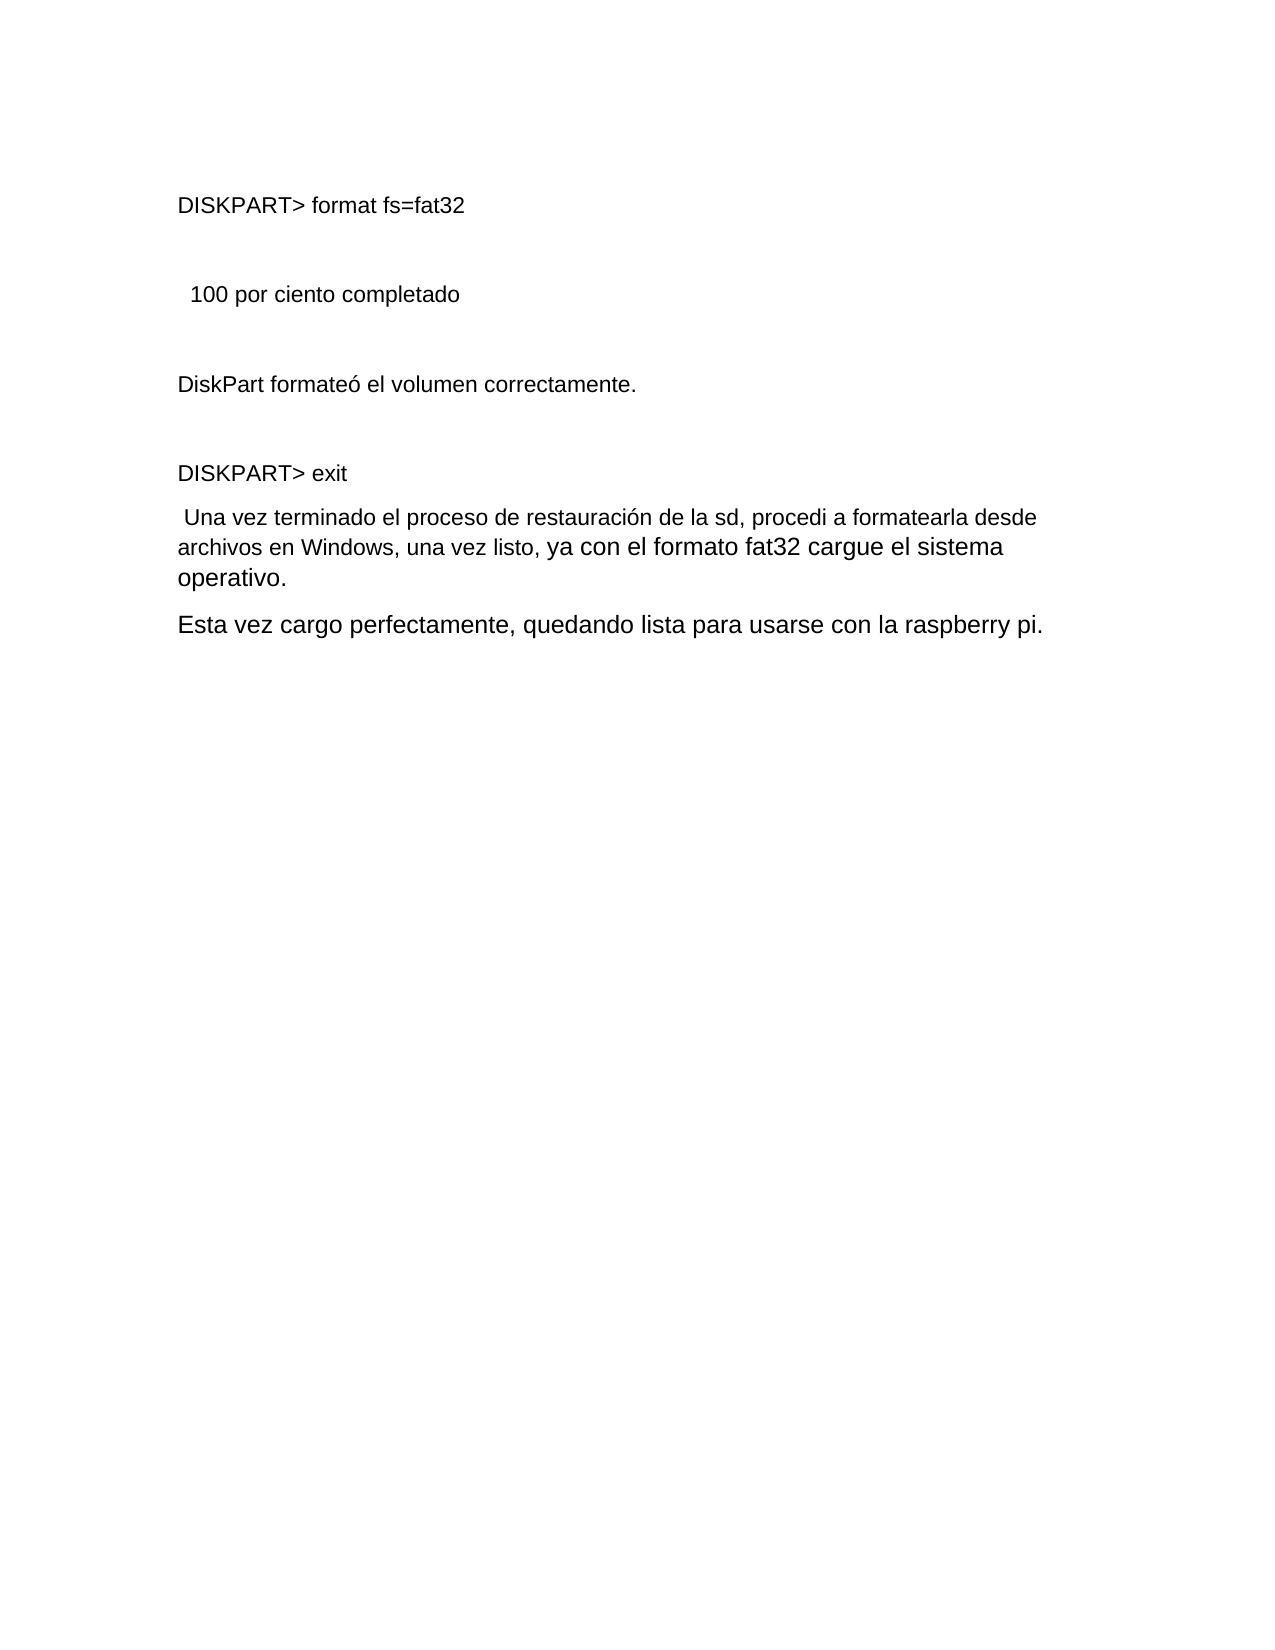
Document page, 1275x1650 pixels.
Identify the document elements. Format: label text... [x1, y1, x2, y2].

text 100 por ciento completado [177, 281, 1098, 308]
text DiskPart formateó el volumen correctamente. [177, 371, 1098, 397]
text Una vez terminado el proceso de restauración de la sd, procedi a formatearla desde archivos en Windows, una vez listo, ya con el formato fat32 cargue el sistema operativo. [177, 504, 1098, 591]
text Esta vez cargo perfectamente, quedando lista para usarse con la raspberry pi. [177, 610, 1098, 638]
text DISKPART> format fs=fat32 [177, 192, 1098, 218]
text DISKPART> exit [177, 460, 1098, 486]
